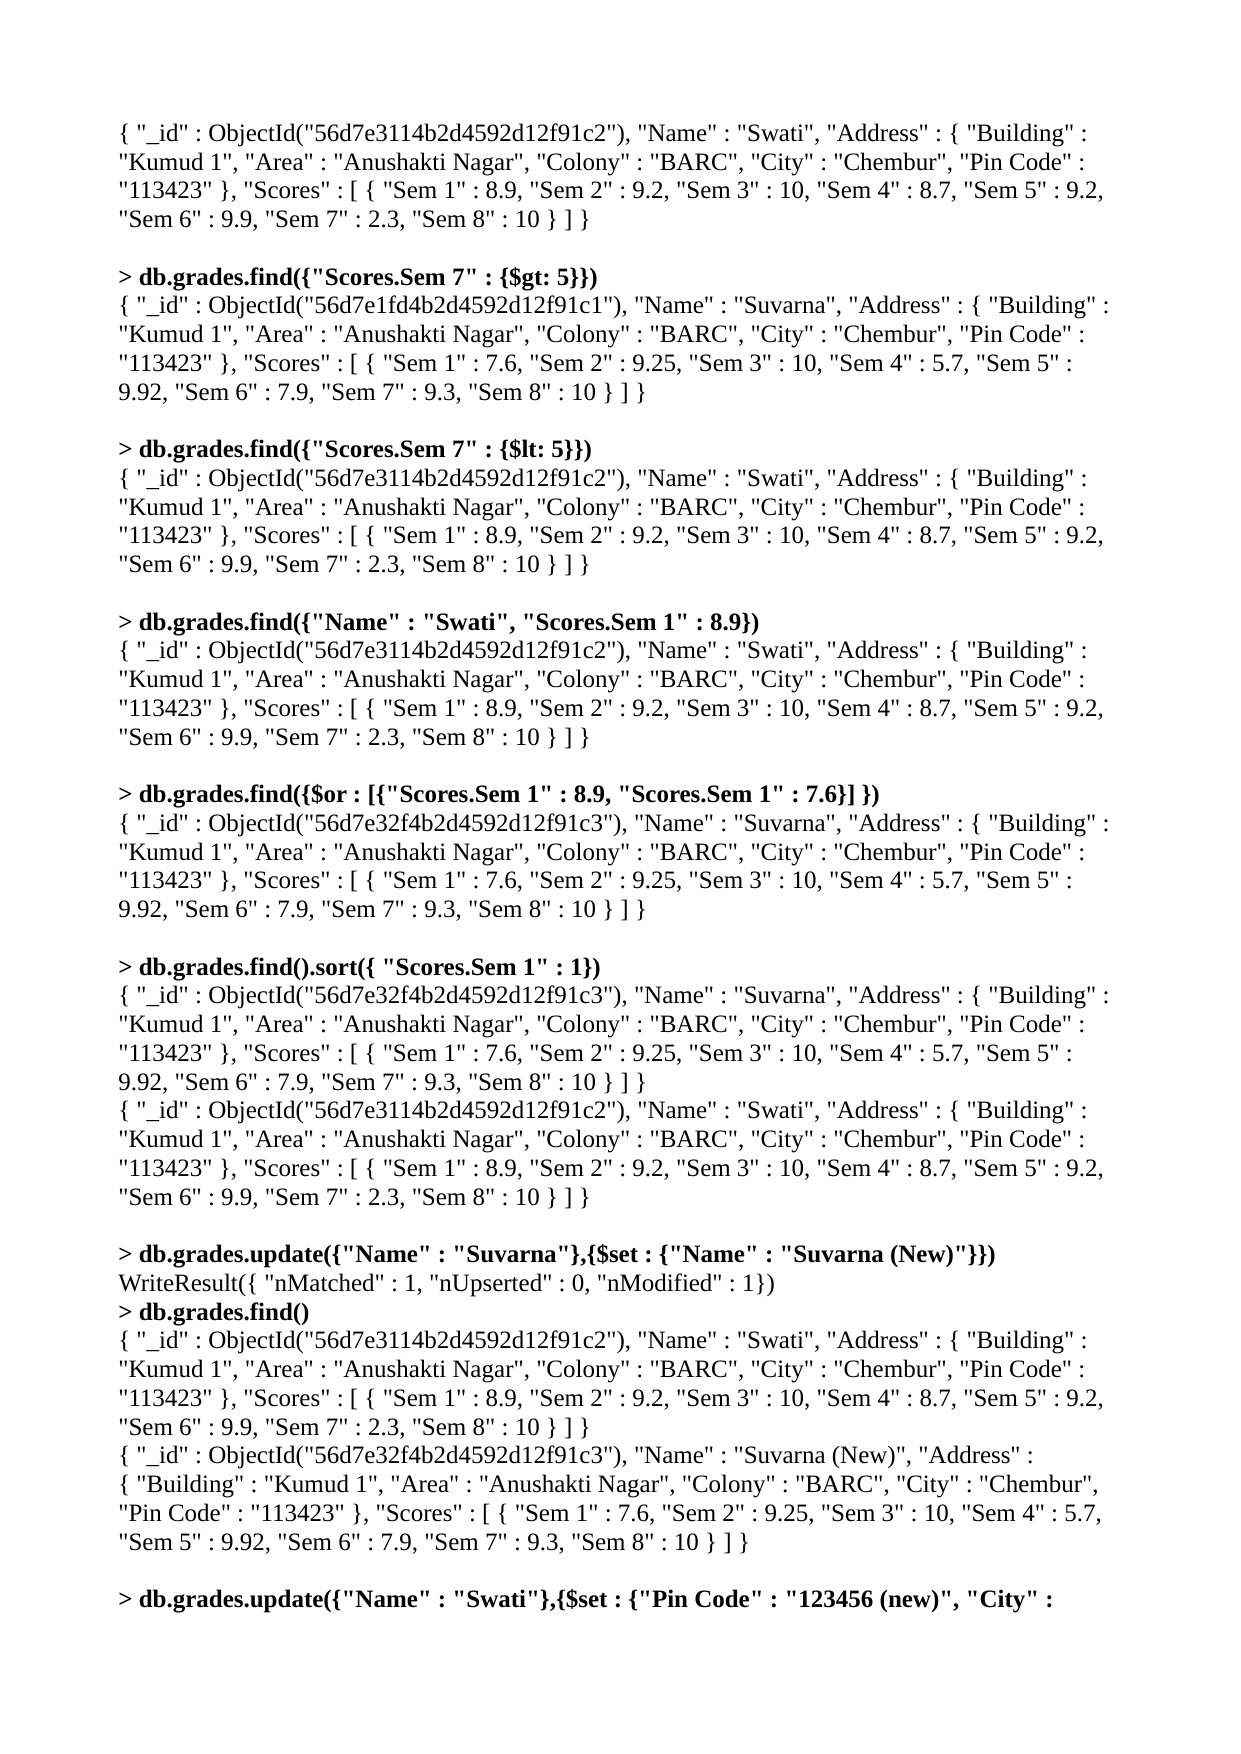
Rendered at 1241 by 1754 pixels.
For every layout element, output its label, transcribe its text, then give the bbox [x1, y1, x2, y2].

text { "_id" : ObjectId("56d7e32f4b2d4592d12f91c3"), "Name" : "Suvarna", "Address" : { "Building" : "Kumud 1", "Area" : "Anushakti Nagar", "Colony" : "BARC", "City" : "Chembur", "Pin Code" : "113423" }, "Scores" : [ { "Sem 1" : 7.6, "Sem 2" : 9.25, "Sem 3" : 10, "Sem 4" : 5.7, "Sem 5" : 9.92, "Sem 6" : 7.9, "Sem 7" : 9.3, "Sem 8" : 10 } ] } [118, 981, 1122, 1096]
text > db.grades.update({"Name" : "Suvarna"},{$set : {"Name" : "Suvarna (New)"}}) [118, 1239, 1122, 1268]
text { "_id" : ObjectId("56d7e1fd4b2d4592d12f91c1"), "Name" : "Suvarna", "Address" : { "Building" : "Kumud 1", "Area" : "Anushakti Nagar", "Colony" : "BARC", "City" : "Chembur", "Pin Code" : "113423" }, "Scores" : [ { "Sem 1" : 7.6, "Sem 2" : 9.25, "Sem 3" : 10, "Sem 4" : 5.7, "Sem 5" : 9.92, "Sem 6" : 7.9, "Sem 7" : 9.3, "Sem 8" : 10 } ] } [118, 291, 1122, 406]
text { "_id" : ObjectId("56d7e32f4b2d4592d12f91c3"), "Name" : "Suvarna (New)", "Address" : { "Building" : "Kumud 1", "Area" : "Anushakti Nagar", "Colony" : "BARC", "City" : "Chembur", "Pin Code" : "113423" }, "Scores" : [ { "Sem 1" : 7.6, "Sem 2" : 9.25, "Sem 3" : 10, "Sem 4" : 5.7, "Sem 5" : 9.92, "Sem 6" : 7.9, "Sem 7" : 9.3, "Sem 8" : 10 } ] } [118, 1441, 1122, 1556]
text { "_id" : ObjectId("56d7e3114b2d4592d12f91c2"), "Name" : "Swati", "Address" : { "Building" : "Kumud 1", "Area" : "Anushakti Nagar", "Colony" : "BARC", "City" : "Chembur", "Pin Code" : "113423" }, "Scores" : [ { "Sem 1" : 8.9, "Sem 2" : 9.2, "Sem 3" : 10, "Sem 4" : 8.7, "Sem 5" : 9.2, "Sem 6" : 9.9, "Sem 7" : 2.3, "Sem 8" : 10 } ] } [118, 1326, 1122, 1441]
text > db.grades.find() [118, 1297, 1122, 1326]
text > db.grades.find({"Scores.Sem 7" : {$gt: 5}}) [118, 262, 1122, 291]
text { "_id" : ObjectId("56d7e3114b2d4592d12f91c2"), "Name" : "Swati", "Address" : { "Building" : "Kumud 1", "Area" : "Anushakti Nagar", "Colony" : "BARC", "City" : "Chembur", "Pin Code" : "113423" }, "Scores" : [ { "Sem 1" : 8.9, "Sem 2" : 9.2, "Sem 3" : 10, "Sem 4" : 8.7, "Sem 5" : 9.2, "Sem 6" : 9.9, "Sem 7" : 2.3, "Sem 8" : 10 } ] } [118, 118, 1122, 233]
text { "_id" : ObjectId("56d7e3114b2d4592d12f91c2"), "Name" : "Swati", "Address" : { "Building" : "Kumud 1", "Area" : "Anushakti Nagar", "Colony" : "BARC", "City" : "Chembur", "Pin Code" : "113423" }, "Scores" : [ { "Sem 1" : 8.9, "Sem 2" : 9.2, "Sem 3" : 10, "Sem 4" : 8.7, "Sem 5" : 9.2, "Sem 6" : 9.9, "Sem 7" : 2.3, "Sem 8" : 10 } ] } [118, 636, 1122, 751]
text > db.grades.find({$or : [{"Scores.Sem 1" : 8.9, "Scores.Sem 1" : 7.6}] }) [118, 779, 1122, 808]
text > db.grades.update({"Name" : "Swati"},{$set : {"Pin Code" : "123456 (new)", "City" : [118, 1584, 1122, 1613]
text { "_id" : ObjectId("56d7e3114b2d4592d12f91c2"), "Name" : "Swati", "Address" : { "Building" : "Kumud 1", "Area" : "Anushakti Nagar", "Colony" : "BARC", "City" : "Chembur", "Pin Code" : "113423" }, "Scores" : [ { "Sem 1" : 8.9, "Sem 2" : 9.2, "Sem 3" : 10, "Sem 4" : 8.7, "Sem 5" : 9.2, "Sem 6" : 9.9, "Sem 7" : 2.3, "Sem 8" : 10 } ] } [118, 1096, 1122, 1211]
text { "_id" : ObjectId("56d7e3114b2d4592d12f91c2"), "Name" : "Swati", "Address" : { "Building" : "Kumud 1", "Area" : "Anushakti Nagar", "Colony" : "BARC", "City" : "Chembur", "Pin Code" : "113423" }, "Scores" : [ { "Sem 1" : 8.9, "Sem 2" : 9.2, "Sem 3" : 10, "Sem 4" : 8.7, "Sem 5" : 9.2, "Sem 6" : 9.9, "Sem 7" : 2.3, "Sem 8" : 10 } ] } [118, 463, 1122, 578]
text { "_id" : ObjectId("56d7e32f4b2d4592d12f91c3"), "Name" : "Suvarna", "Address" : { "Building" : "Kumud 1", "Area" : "Anushakti Nagar", "Colony" : "BARC", "City" : "Chembur", "Pin Code" : "113423" }, "Scores" : [ { "Sem 1" : 7.6, "Sem 2" : 9.25, "Sem 3" : 10, "Sem 4" : 5.7, "Sem 5" : 9.92, "Sem 6" : 7.9, "Sem 7" : 9.3, "Sem 8" : 10 } ] } [118, 808, 1122, 923]
text > db.grades.find({"Name" : "Swati", "Scores.Sem 1" : 8.9}) [118, 607, 1122, 636]
text > db.grades.find({"Scores.Sem 7" : {$lt: 5}}) [118, 434, 1122, 463]
text > db.grades.find().sort({ "Scores.Sem 1" : 1}) [118, 952, 1122, 981]
text WriteResult({ "nMatched" : 1, "nUpserted" : 0, "nModified" : 1}) [118, 1268, 1122, 1297]
